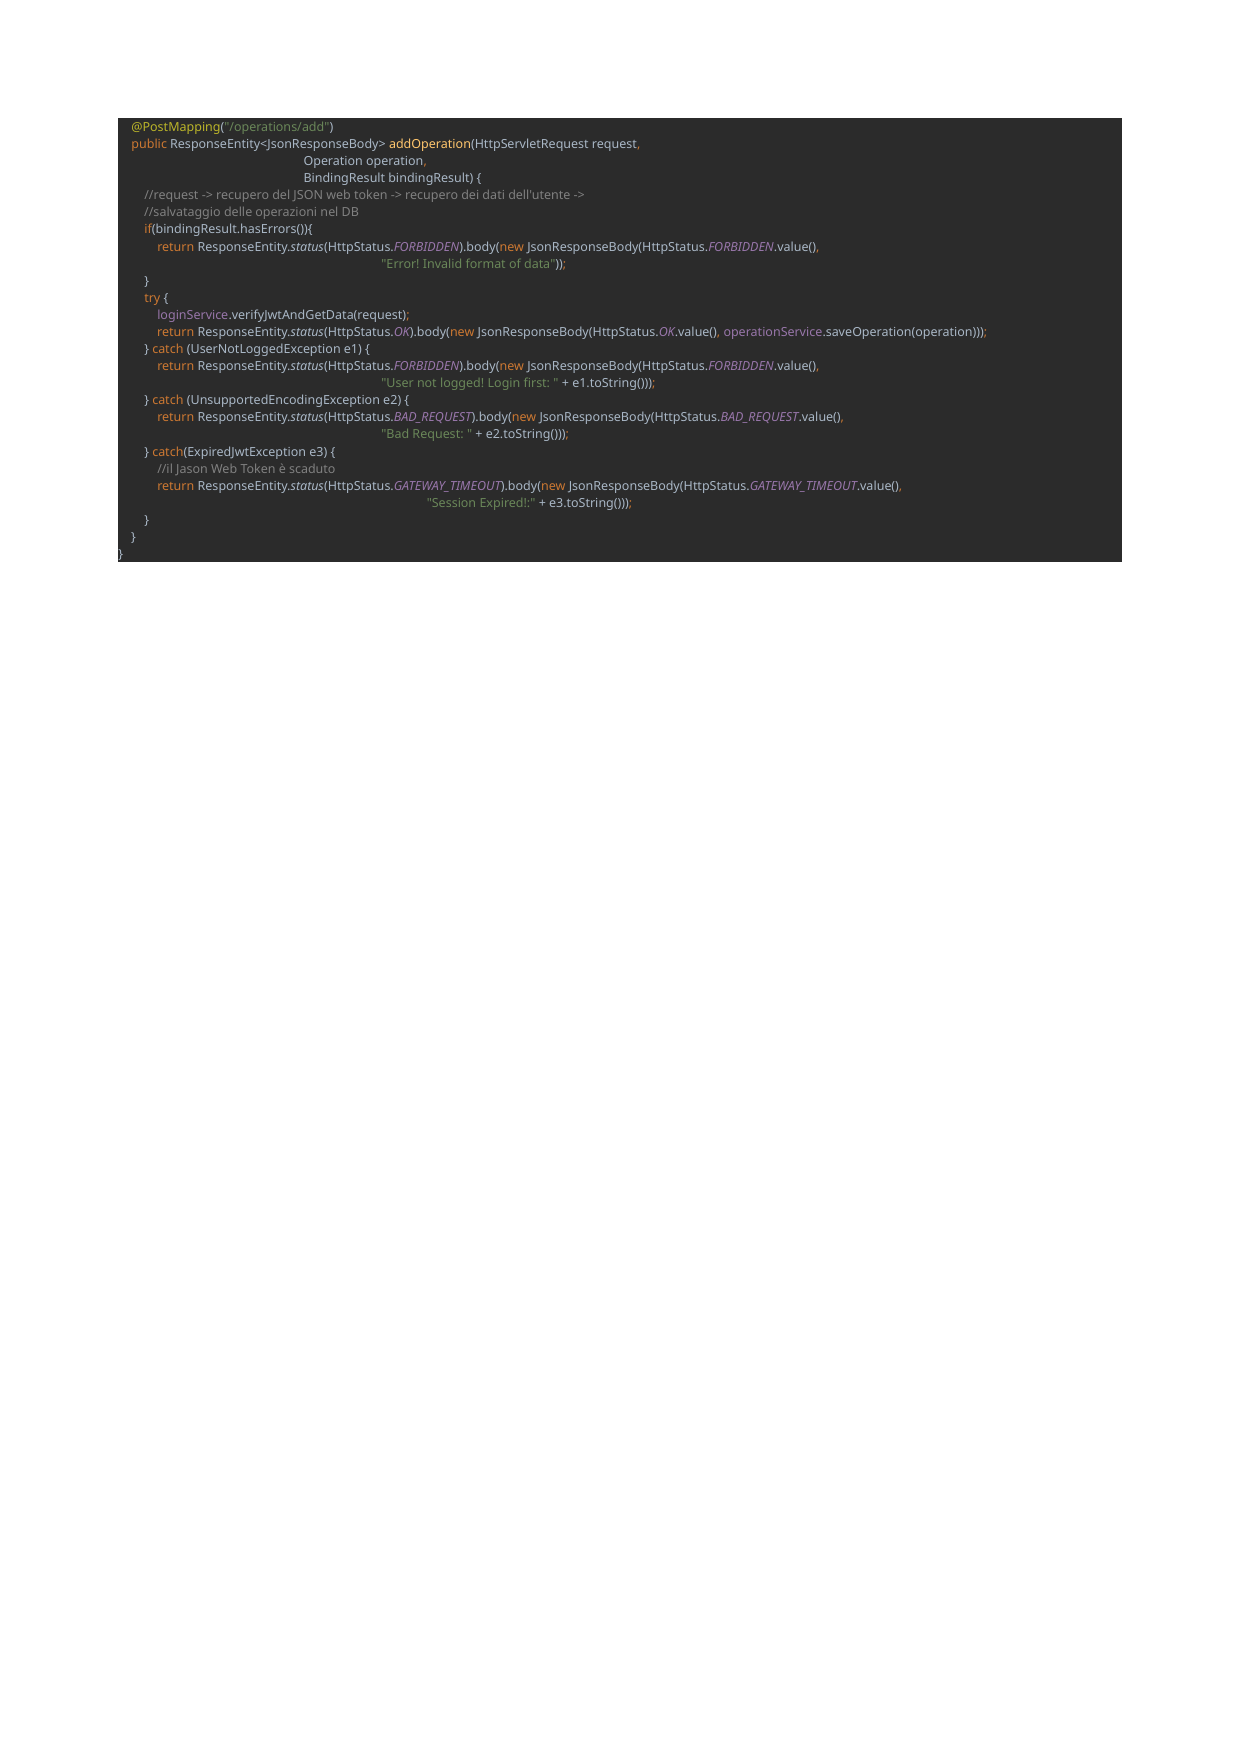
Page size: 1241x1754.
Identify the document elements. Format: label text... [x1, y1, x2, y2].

text @PostMapping("/operations/add") public ResponseEntity<JsonResponseBody> addOperation(HttpServletRequest request, Operation operation, BindingResult bindingResult) { //request -> recupero del JSON web token -> recupero dei dati dell'utente -> //salvataggio delle operazioni nel DB if(bindingResult.hasErrors()){ return ResponseEntity.status(HttpStatus.FORBIDDEN).body(new JsonResponseBody(HttpStatus.FORBIDDEN.value(), "Error! Invalid format of data")); } try { loginService.verifyJwtAndGetData(request); return ResponseEntity.status(HttpStatus.OK).body(new JsonResponseBody(HttpStatus.OK.value(), operationService.saveOperation(operation))); } catch (UserNotLoggedException e1) { return ResponseEntity.status(HttpStatus.FORBIDDEN).body(new JsonResponseBody(HttpStatus.FORBIDDEN.value(), "User not logged! Login first: " + e1.toString())); } catch (UnsupportedEncodingException e2) { return ResponseEntity.status(HttpStatus.BAD_REQUEST).body(new JsonResponseBody(HttpStatus.BAD_REQUEST.value(), "Bad Request: " + e2.toString())); } catch(ExpiredJwtException e3) { //il Jason Web Token è scaduto return ResponseEntity.status(HttpStatus.GATEWAY_TIMEOUT).body(new JsonResponseBody(HttpStatus.GATEWAY_TIMEOUT.value(), "Session Expired!:" + e3.toString())); } } } [118, 118, 1122, 562]
